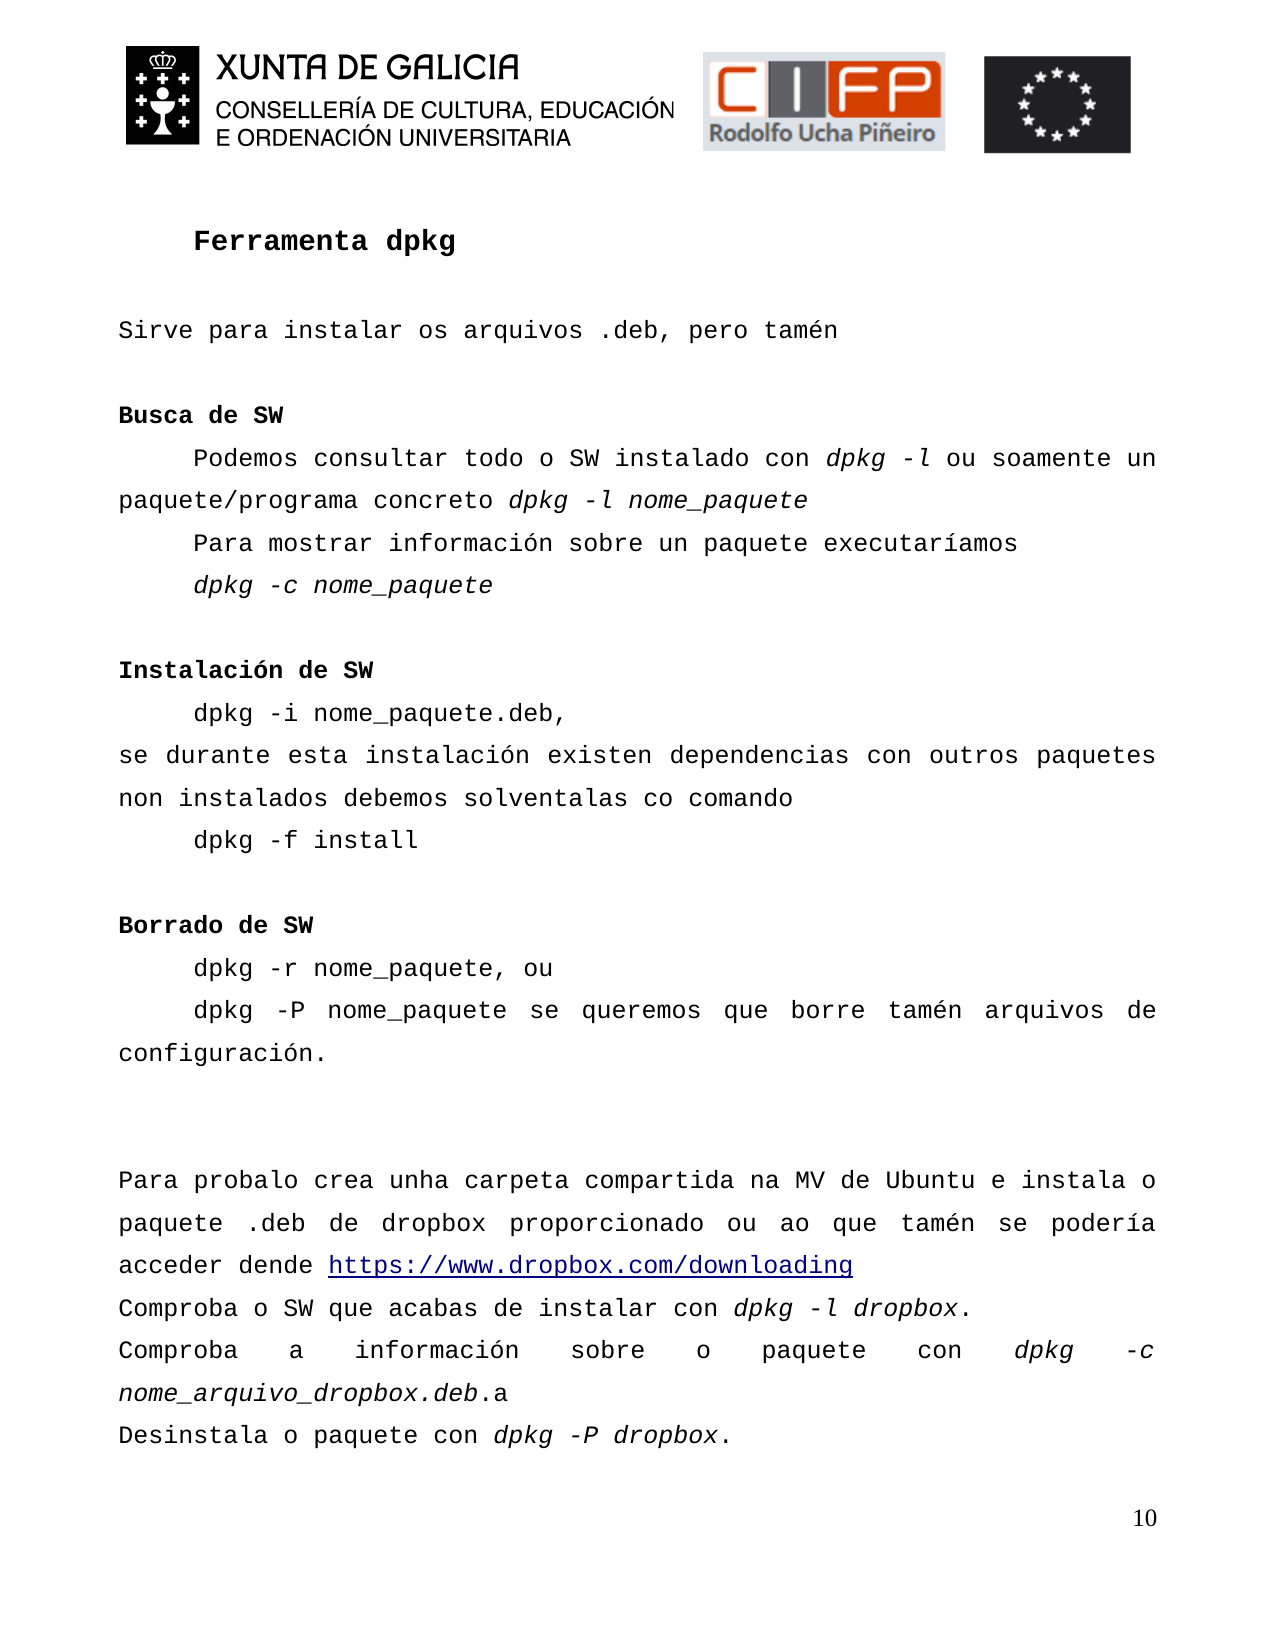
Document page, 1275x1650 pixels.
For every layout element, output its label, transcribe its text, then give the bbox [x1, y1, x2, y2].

text Desinstala o paquete con dpkg -P dropbox. [118, 1423, 1157, 1451]
text dpkg -P nome_paquete se queremos que borre tamén arquivos de configuración. [118, 998, 1157, 1069]
text Ferramenta dpkg [118, 226, 1157, 259]
text Podemos consultar todo o SW instalado con dpkg -l ou soamente un paquete/programa concreto dpkg -l nome_paquete [118, 445, 1157, 516]
text Para mostrar información sobre un paquete executaríamos [118, 530, 1157, 559]
text Para probalo crea unha carpeta compartida na MV de Ubuntu e instala o paquete .deb de dropbox proporcionado ou ao que tamén se podería acceder dende https://www.dropbox.com/downloading [118, 1168, 1157, 1281]
picture [126, 46, 674, 146]
text dpkg -i nome_paquete.deb, [118, 700, 1157, 729]
text Instalación de SW [118, 658, 1157, 686]
text Comproba o SW que acabas de instalar con dpkg -l dropbox. [118, 1295, 1157, 1324]
text se durante esta instalación existen dependencias con outros paquetes non instalados debemos solventalas co comando [118, 743, 1157, 814]
text Sirve para instalar os arquivos .deb, pero tamén [118, 318, 1157, 346]
text Borrado de SW [118, 913, 1157, 941]
picture [703, 52, 946, 151]
text dpkg -f install [118, 828, 1157, 856]
text Comproba a información sobre o paquete con dpkg -c nome_arquivo_dropbox.deb.a [118, 1338, 1157, 1409]
text dpkg -r nome_paquete, ou [118, 955, 1157, 984]
picture [983, 55, 1134, 155]
text Busca de SW [118, 403, 1157, 431]
text dpkg -c nome_paquete [118, 573, 1157, 601]
